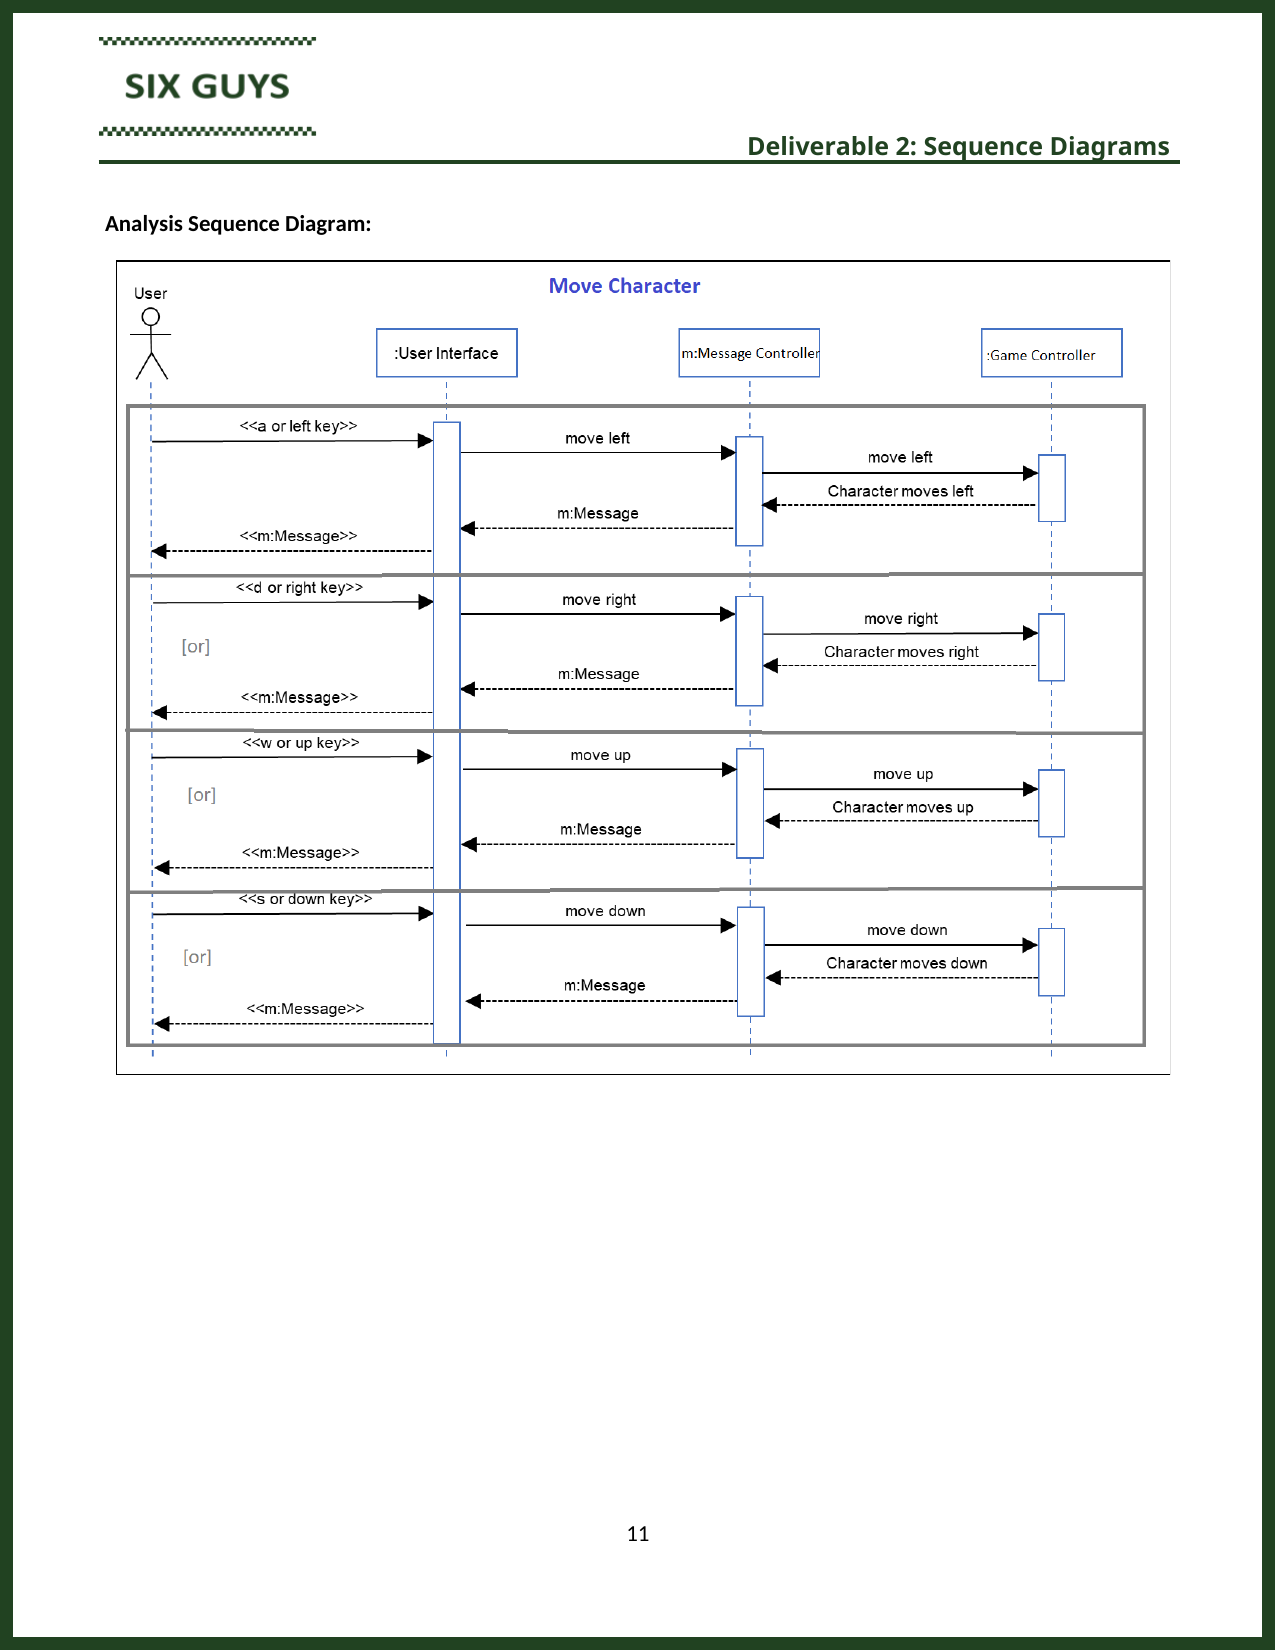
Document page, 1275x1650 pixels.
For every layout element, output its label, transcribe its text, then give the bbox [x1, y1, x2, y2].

text Analysis Sequence Diagram: [105, 209, 1170, 237]
picture [104, 256, 1171, 1075]
picture [98, 37, 323, 136]
